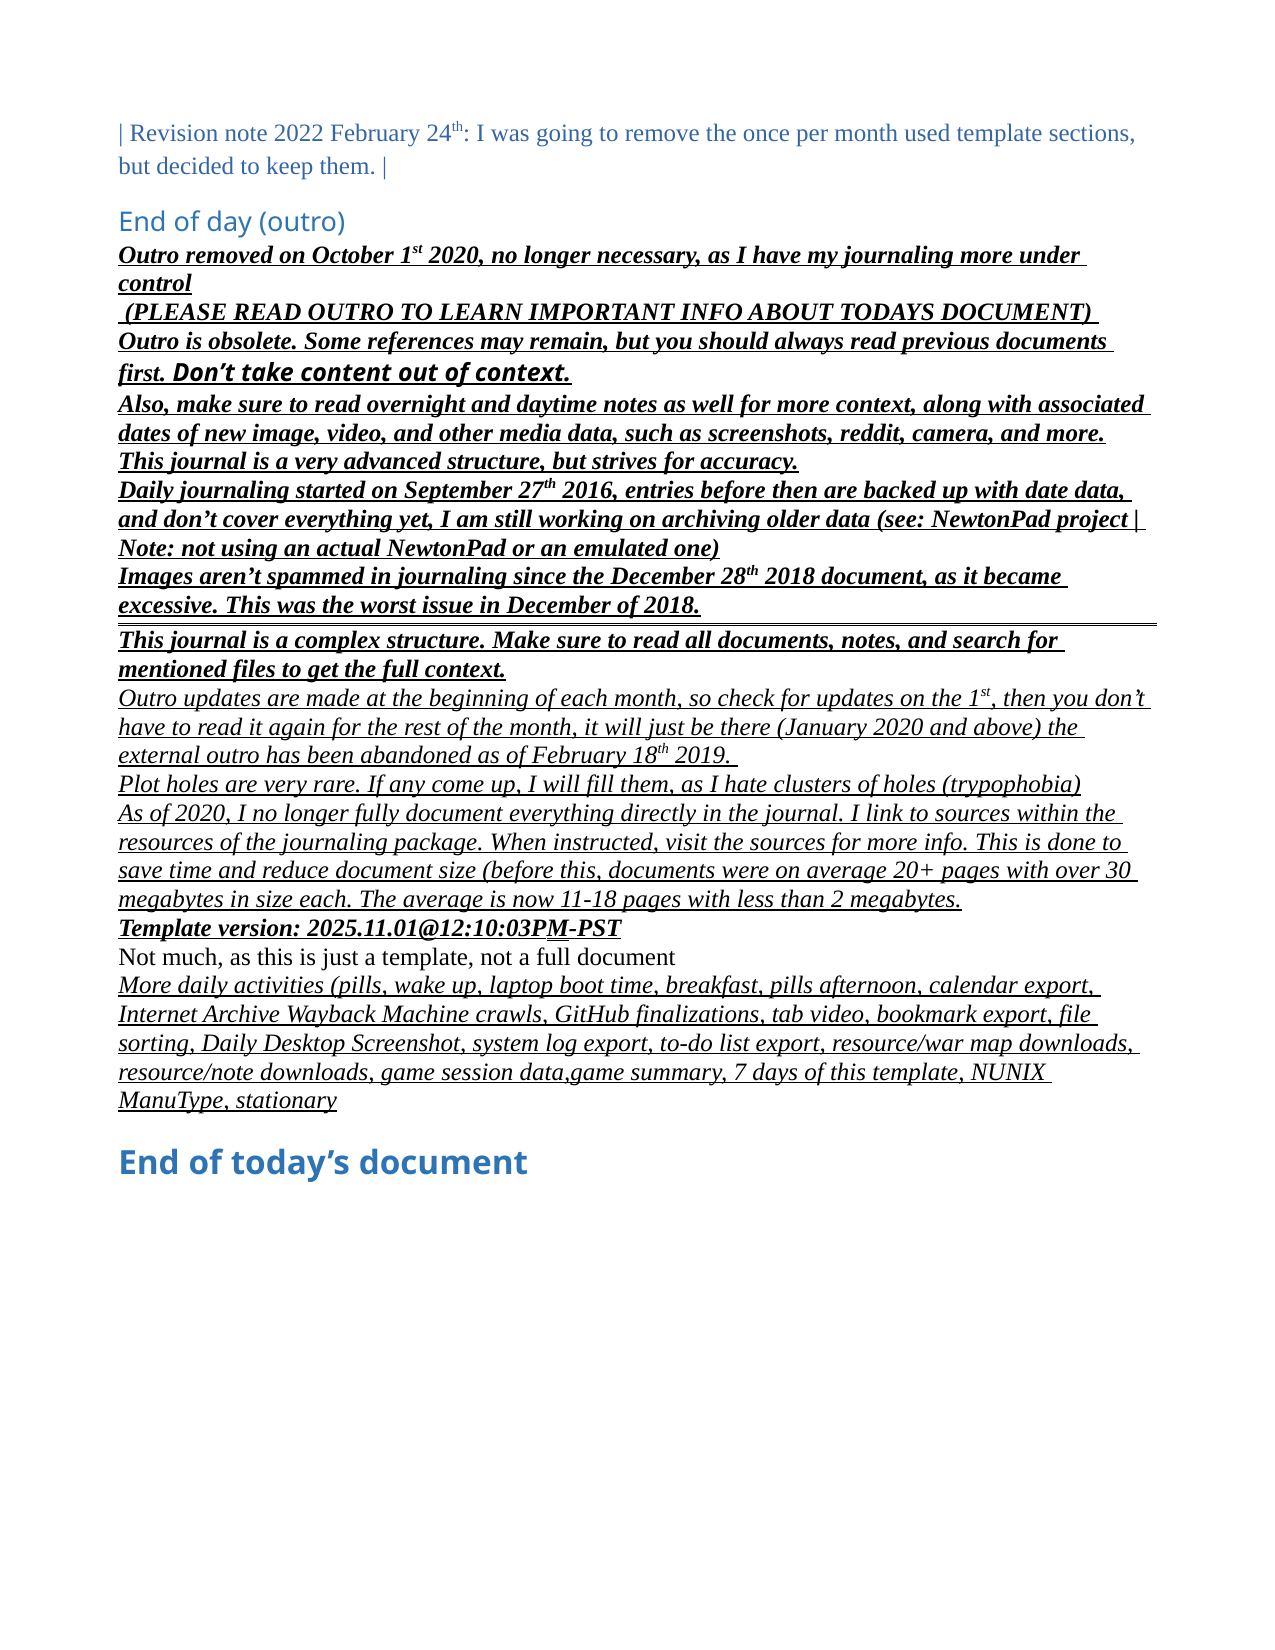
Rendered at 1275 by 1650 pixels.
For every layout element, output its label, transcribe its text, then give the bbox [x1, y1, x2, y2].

text (PLEASE READ OUTRO TO LEARN IMPORTANT INFO ABOUT TODAYS DOCUMENT) Outro is obsolete. Some references may remain, but you should always read previous documents first. Don’t take content out of context. [118, 297, 1157, 389]
text This journal is a complex structure. Make sure to read all documents, notes, and search for mentioned files to get the full context. [118, 626, 1157, 683]
text Images aren’t spammed in journaling since the December 28th 2018 document, as it became excessive. This was the worst issue in December of 2018. [118, 561, 1157, 623]
text Outro updates are made at the beginning of each month, so check for updates on the 1st, then you don’t have to read it again for the rest of the month, it will just be there (January 2020 and above) the external outro has been abandoned as of February 18th 2019. [118, 683, 1157, 769]
text As of 2020, I no longer fully document everything directly in the journal. I link to sources within the resources of the journaling package. When instructed, visit the sources for more info. This is done to save time and reduce document size (before this, documents were on average 20+ pages with over 30 megabytes in size each. The average is now 11-18 pages with less than 2 megabytes. [118, 798, 1157, 913]
text Not much, as this is just a template, not a full document [118, 942, 1157, 970]
subtitle End of day (outro) [118, 203, 1157, 240]
text | Revision note 2022 February 24th: I was going to remove the once per month used template sections, but decided to keep them. | [118, 118, 1157, 180]
text Also, make sure to read overnight and daytime notes as well for more context, along with associated dates of new image, video, and other media data, such as screenshots, reddit, camera, and more. [118, 389, 1157, 446]
text Daily journaling started on September 27th 2016, entries before then are backed up with date data, and don’t cover everything yet, I am still working on archiving older data (see: NewtonPad project | Note: not using an actual NewtonPad or an emulated one) [118, 475, 1157, 561]
text Template version: 2025.11.01@12:10:03PM-PST [118, 913, 1157, 942]
text This journal is a very advanced structure, but strives for accuracy. [118, 446, 1157, 475]
text More daily activities (pills, wake up, laptop boot time, breakfast, pills afternoon, calendar export, Internet Archive Wayback Machine crawls, GitHub finalizations, tab video, bookmark export, file sorting, Daily Desktop Screenshot, system log export, to-do list export, resource/war map downloads, resource/note downloads, game session data,game summary, 7 days of this template, NUNIX ManuType, stationary [118, 970, 1157, 1114]
text Outro removed on October 1st 2020, no longer necessary, as I have my journaling more under control [118, 240, 1157, 297]
text Plot holes are very rare. If any come up, I will fill them, as I hate clusters of holes (trypophobia) [118, 769, 1157, 798]
subtitle End of today’s document [118, 1139, 1157, 1184]
